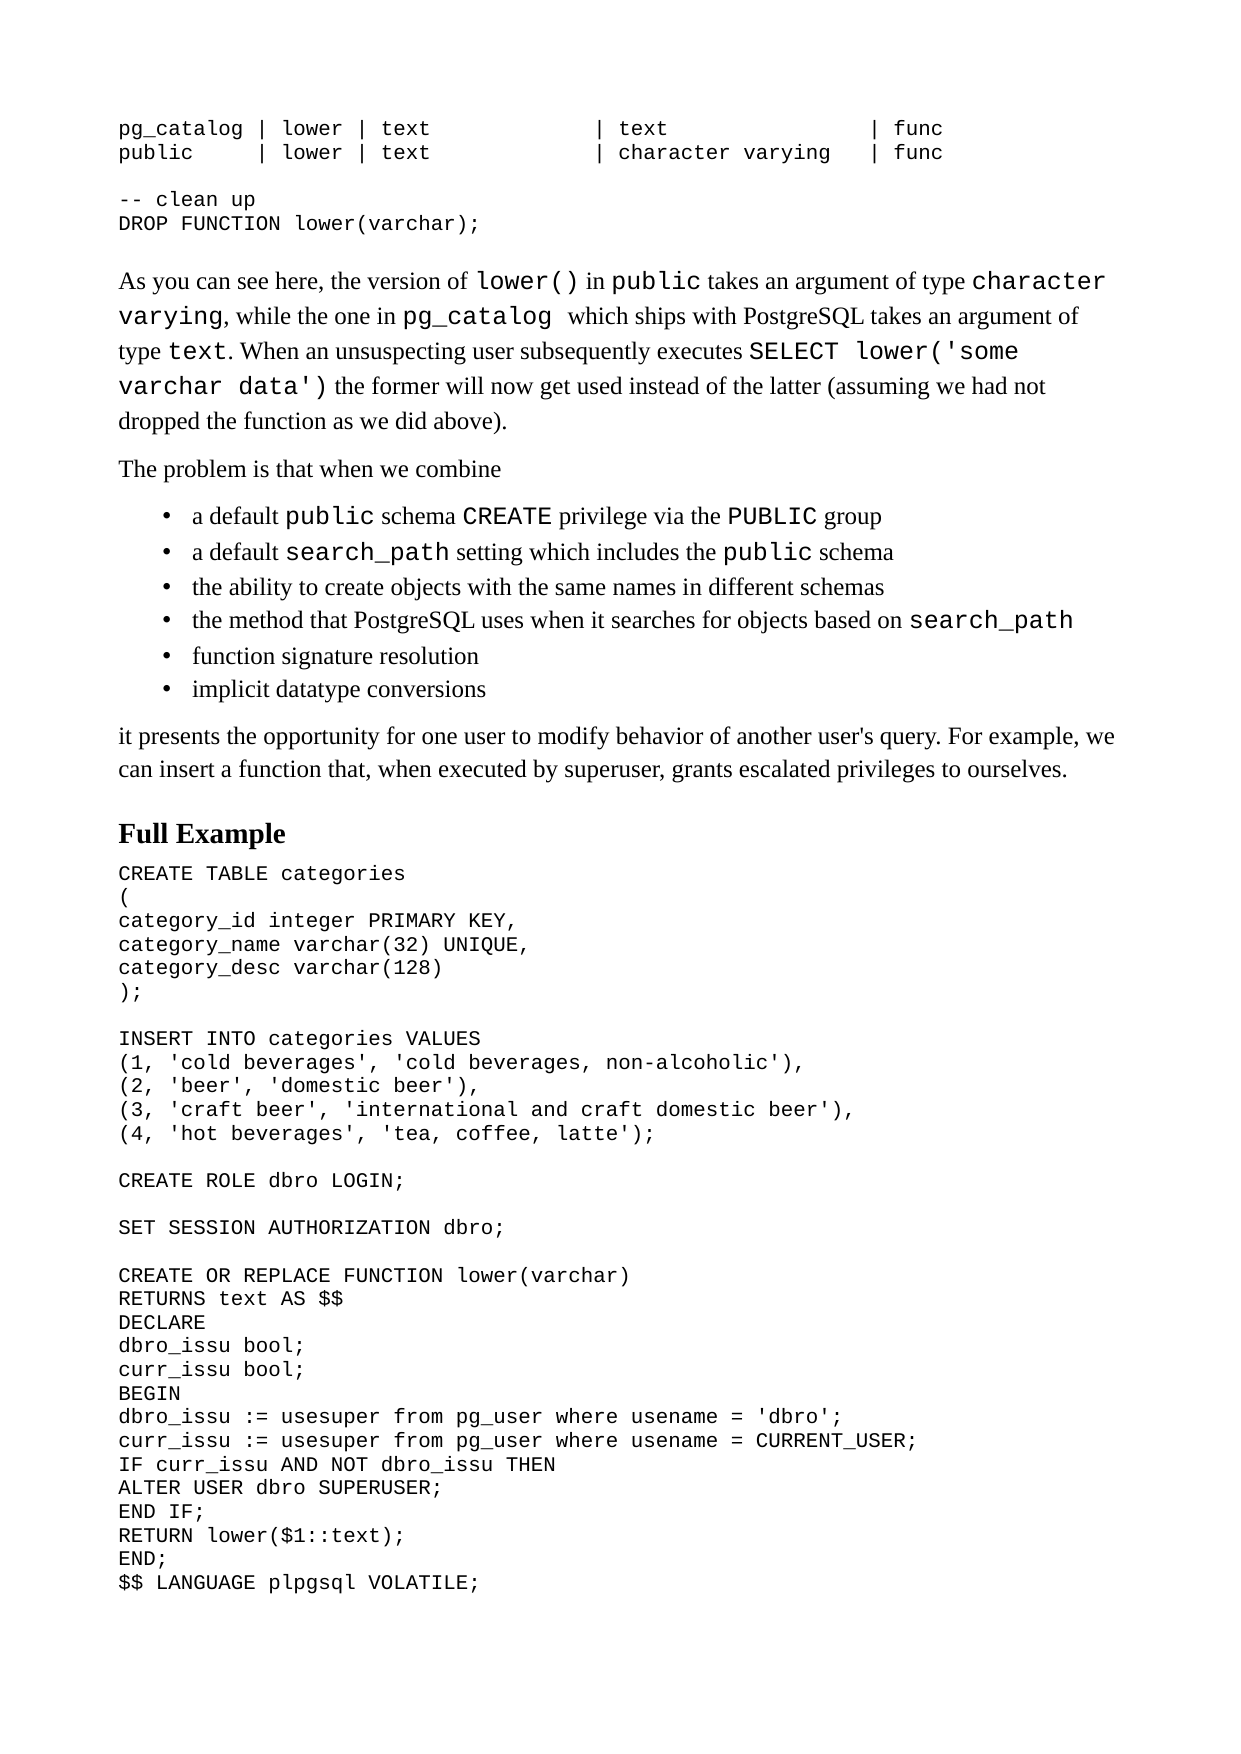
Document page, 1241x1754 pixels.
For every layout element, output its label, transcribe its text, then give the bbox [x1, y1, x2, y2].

text RETURNS text AS $$ [118, 1288, 1122, 1312]
text $$ LANGUAGE plpgsql VOLATILE; [118, 1572, 1122, 1596]
text END; [118, 1548, 1122, 1572]
text IF curr_issu AND NOT dbro_issu THEN [118, 1454, 1122, 1477]
text (1, 'cold beverages', 'cold beverages, non-alcoholic'), [118, 1052, 1122, 1075]
text The problem is that when we combine [118, 454, 1122, 483]
text BEGIN [118, 1383, 1122, 1406]
list a default search_path setting which includes the public schema [162, 537, 1122, 568]
list the ability to create objects with the same names in different schemas [162, 572, 1122, 601]
text END IF; [118, 1501, 1122, 1525]
text INSERT INTO categories VALUES [118, 1028, 1122, 1052]
text dbro_issu := usesuper from pg_user where usename = 'dbro'; [118, 1406, 1122, 1430]
text ); [118, 981, 1122, 1004]
text it presents the opportunity for one user to modify behavior of another user's query. For example, we can insert a function that, when executed by superuser, grants escalated privileges to ourselves. [118, 721, 1122, 783]
text dbro_issu bool; [118, 1336, 1122, 1359]
text CREATE TABLE categories [118, 863, 1122, 886]
text (4, 'hot beverages', 'tea, coffee, latte'); [118, 1123, 1122, 1146]
text category_name varchar(32) UNIQUE, [118, 933, 1122, 957]
text curr_issu bool; [118, 1359, 1122, 1383]
list function signature resolution [162, 641, 1122, 669]
text ( [118, 886, 1122, 910]
text pg_catalog | lower | text | text | func [118, 118, 1122, 142]
text category_desc varchar(128) [118, 957, 1122, 981]
list implicit datatype conversions [162, 674, 1122, 702]
text -- clean up [118, 189, 1122, 213]
text ALTER USER dbro SUPERUSER; [118, 1477, 1122, 1501]
text CREATE OR REPLACE FUNCTION lower(varchar) [118, 1264, 1122, 1288]
text (2, 'beer', 'domestic beer'), [118, 1075, 1122, 1099]
text curr_issu := usesuper from pg_user where usename = CURRENT_USER; [118, 1430, 1122, 1454]
text SET SESSION AUTHORIZATION dbro; [118, 1217, 1122, 1241]
text As you can see here, the version of lower() in public takes an argument of type character varying, while the one in pg_catalog which ships with PostgreSQL takes an argument of type text. When an unsuspecting user subsequently executes SELECT lower('some varchar data') the former will now get used instead of the latter (assuming we had not dropped the function as we did above). [118, 266, 1122, 435]
text public | lower | text | character varying | func [118, 142, 1122, 165]
text DROP FUNCTION lower(varchar); [118, 213, 1122, 236]
list the method that PostgreSQL uses when it searches for objects based on search_path [162, 605, 1122, 636]
text (3, 'craft beer', 'international and craft domestic beer'), [118, 1099, 1122, 1123]
text DECLARE [118, 1312, 1122, 1336]
text RETURN lower($1::text); [118, 1525, 1122, 1548]
list a default public schema CREATE privilege via the PUBLIC group [162, 501, 1122, 532]
text category_id integer PRIMARY KEY, [118, 910, 1122, 933]
text CREATE ROLE dbro LOGIN; [118, 1170, 1122, 1194]
subtitle Full Example [118, 817, 1122, 850]
